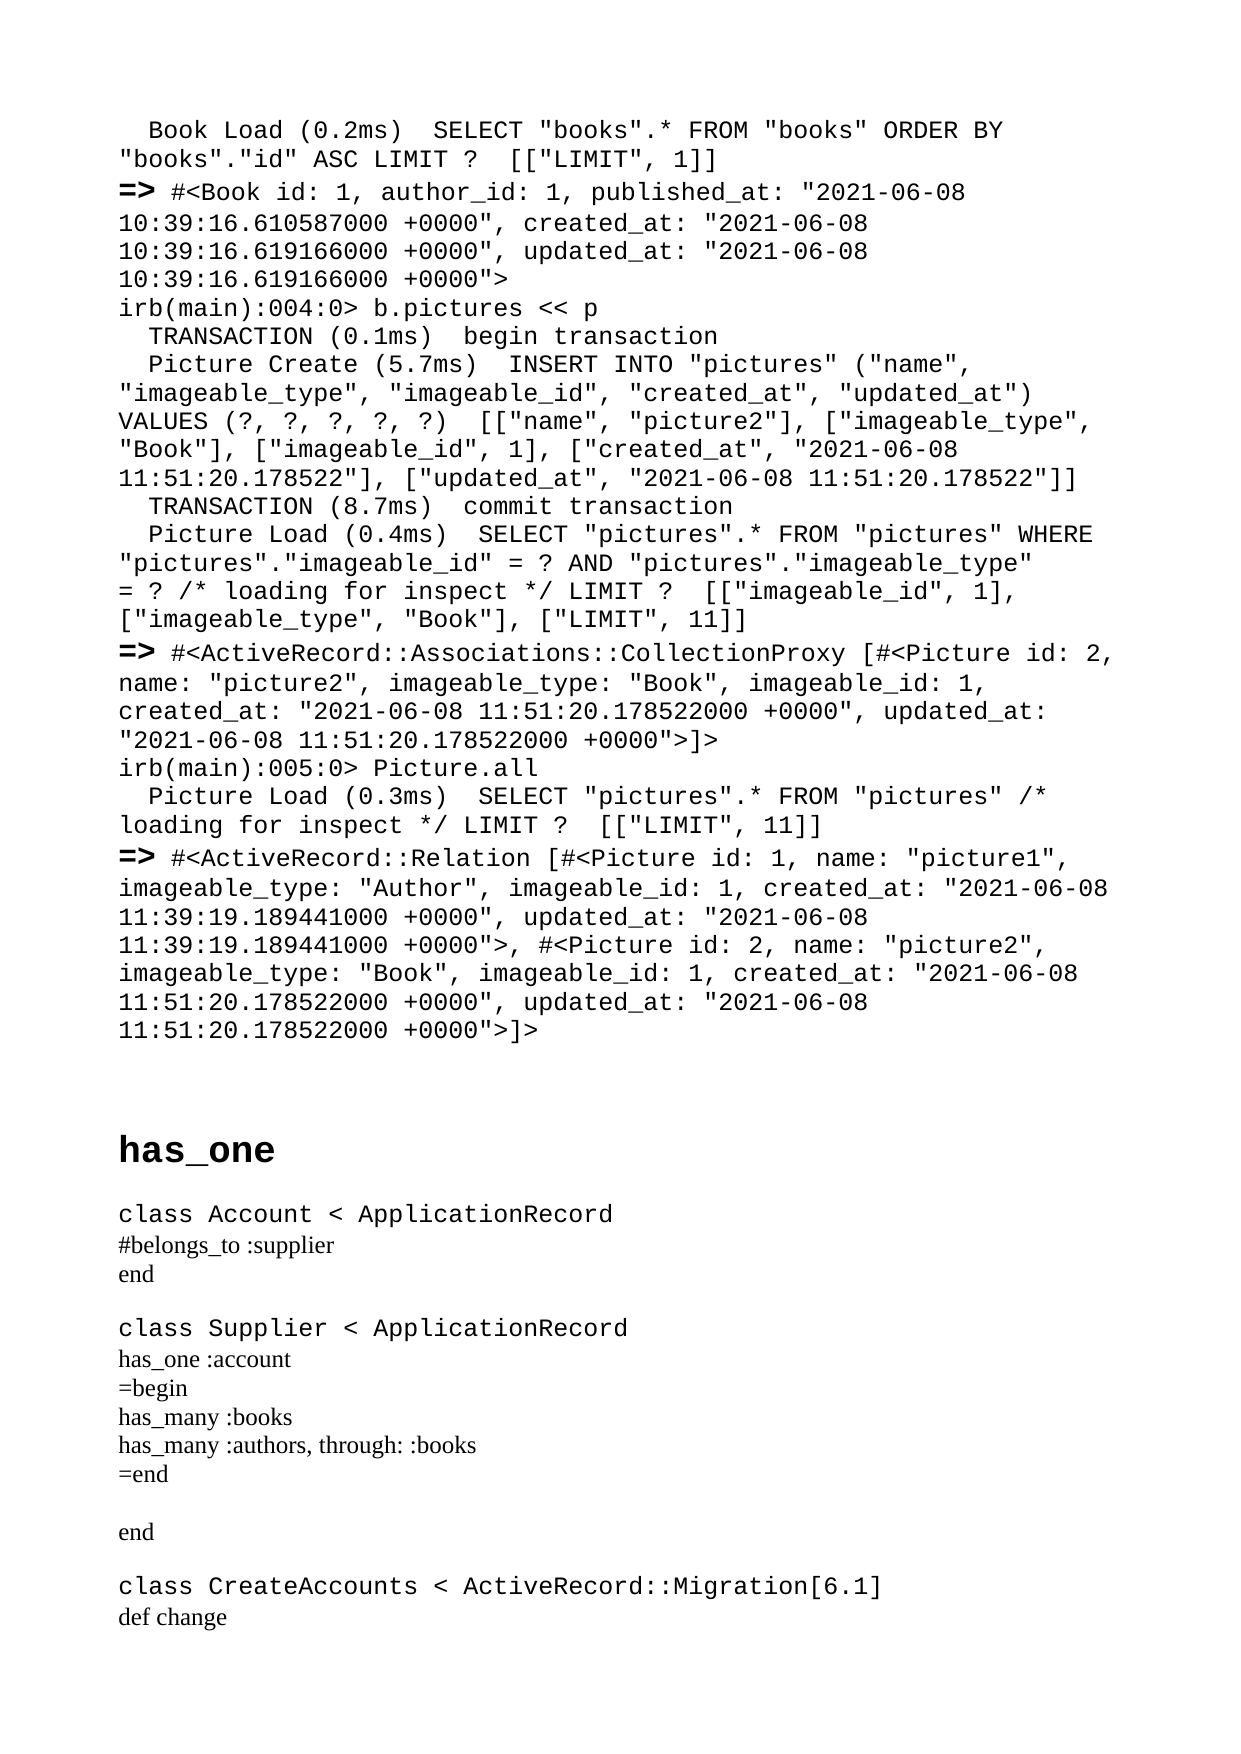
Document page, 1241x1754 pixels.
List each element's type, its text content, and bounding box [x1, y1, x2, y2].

text =end [118, 1459, 1122, 1488]
text Picture Create (5.7ms) INSERT INTO "pictures" ("name", "imageable_type", "imageable_id", "created_at", "updated_at") VALUES (?, ?, ?, ?, ?) [["name", "picture2"], ["imageable_type", "Book"], ["imageable_id", 1], ["created_at", "2021-06-08 11:51:20.178522"], ["updated_at", "2021-06-08 11:51:20.178522"]] [118, 352, 1122, 493]
text has_one :account [118, 1344, 1122, 1373]
text =begin [118, 1373, 1122, 1402]
text Book Load (0.2ms) SELECT "books".* FROM "books" ORDER BY "books"."id" ASC LIMIT ? [["LIMIT", 1]] [118, 118, 1122, 175]
text => #<Book id: 1, author_id: 1, published_at: "2021-06-08 10:39:16.610587000 +0000", created_at: "2021-06-08 10:39:16.619166000 +0000", updated_at: "2021-06-08 10:39:16.619166000 +0000"> [118, 175, 1122, 295]
text => #<ActiveRecord::Associations::CollectionProxy [#<Picture id: 2, name: "picture2", imageable_type: "Book", imageable_id: 1, created_at: "2021-06-08 11:51:20.178522000 +0000", updated_at: "2021-06-08 11:51:20.178522000 +0000">]> [118, 635, 1122, 756]
text end [118, 1517, 1122, 1546]
text TRANSACTION (0.1ms) begin transaction [118, 323, 1122, 352]
text has_many :authors, through: :books [118, 1431, 1122, 1459]
text irb(main):005:0> Picture.all [118, 756, 1122, 784]
text class Account < ApplicationRecord [118, 1202, 1122, 1230]
text class Supplier < ApplicationRecord [118, 1316, 1122, 1344]
text => #<ActiveRecord::Relation [#<Picture id: 1, name: "picture1", imageable_type: "Author", imageable_id: 1, created_at: "2021-06-08 11:39:19.189441000 +0000", updated_at: "2021-06-08 11:39:19.189441000 +0000">, #<Picture id: 2, name: "picture2", imageable_type: "Book", imageable_id: 1, created_at: "2021-06-08 11:51:20.178522000 +0000", updated_at: "2021-06-08 11:51:20.178522000 +0000">]> [118, 841, 1122, 1046]
text def change [118, 1602, 1122, 1631]
text has_one [118, 1131, 1122, 1173]
text class CreateAccounts < ActiveRecord::Migration[6.1] [118, 1574, 1122, 1602]
text #belongs_to :supplier [118, 1230, 1122, 1259]
text irb(main):004:0> b.pictures << p [118, 295, 1122, 323]
text TRANSACTION (8.7ms) commit transaction [118, 493, 1122, 522]
text has_many :books [118, 1402, 1122, 1431]
text Picture Load (0.3ms) SELECT "pictures".* FROM "pictures" /* loading for inspect */ LIMIT ? [["LIMIT", 11]] [118, 784, 1122, 841]
text Picture Load (0.4ms) SELECT "pictures".* FROM "pictures" WHERE "pictures"."imageable_id" = ? AND "pictures"."imageable_type" = ? /* loading for inspect */ LIMIT ? [["imageable_id", 1], ["imageable_type", "Book"], ["LIMIT", 11]] [118, 522, 1122, 635]
text end [118, 1259, 1122, 1288]
